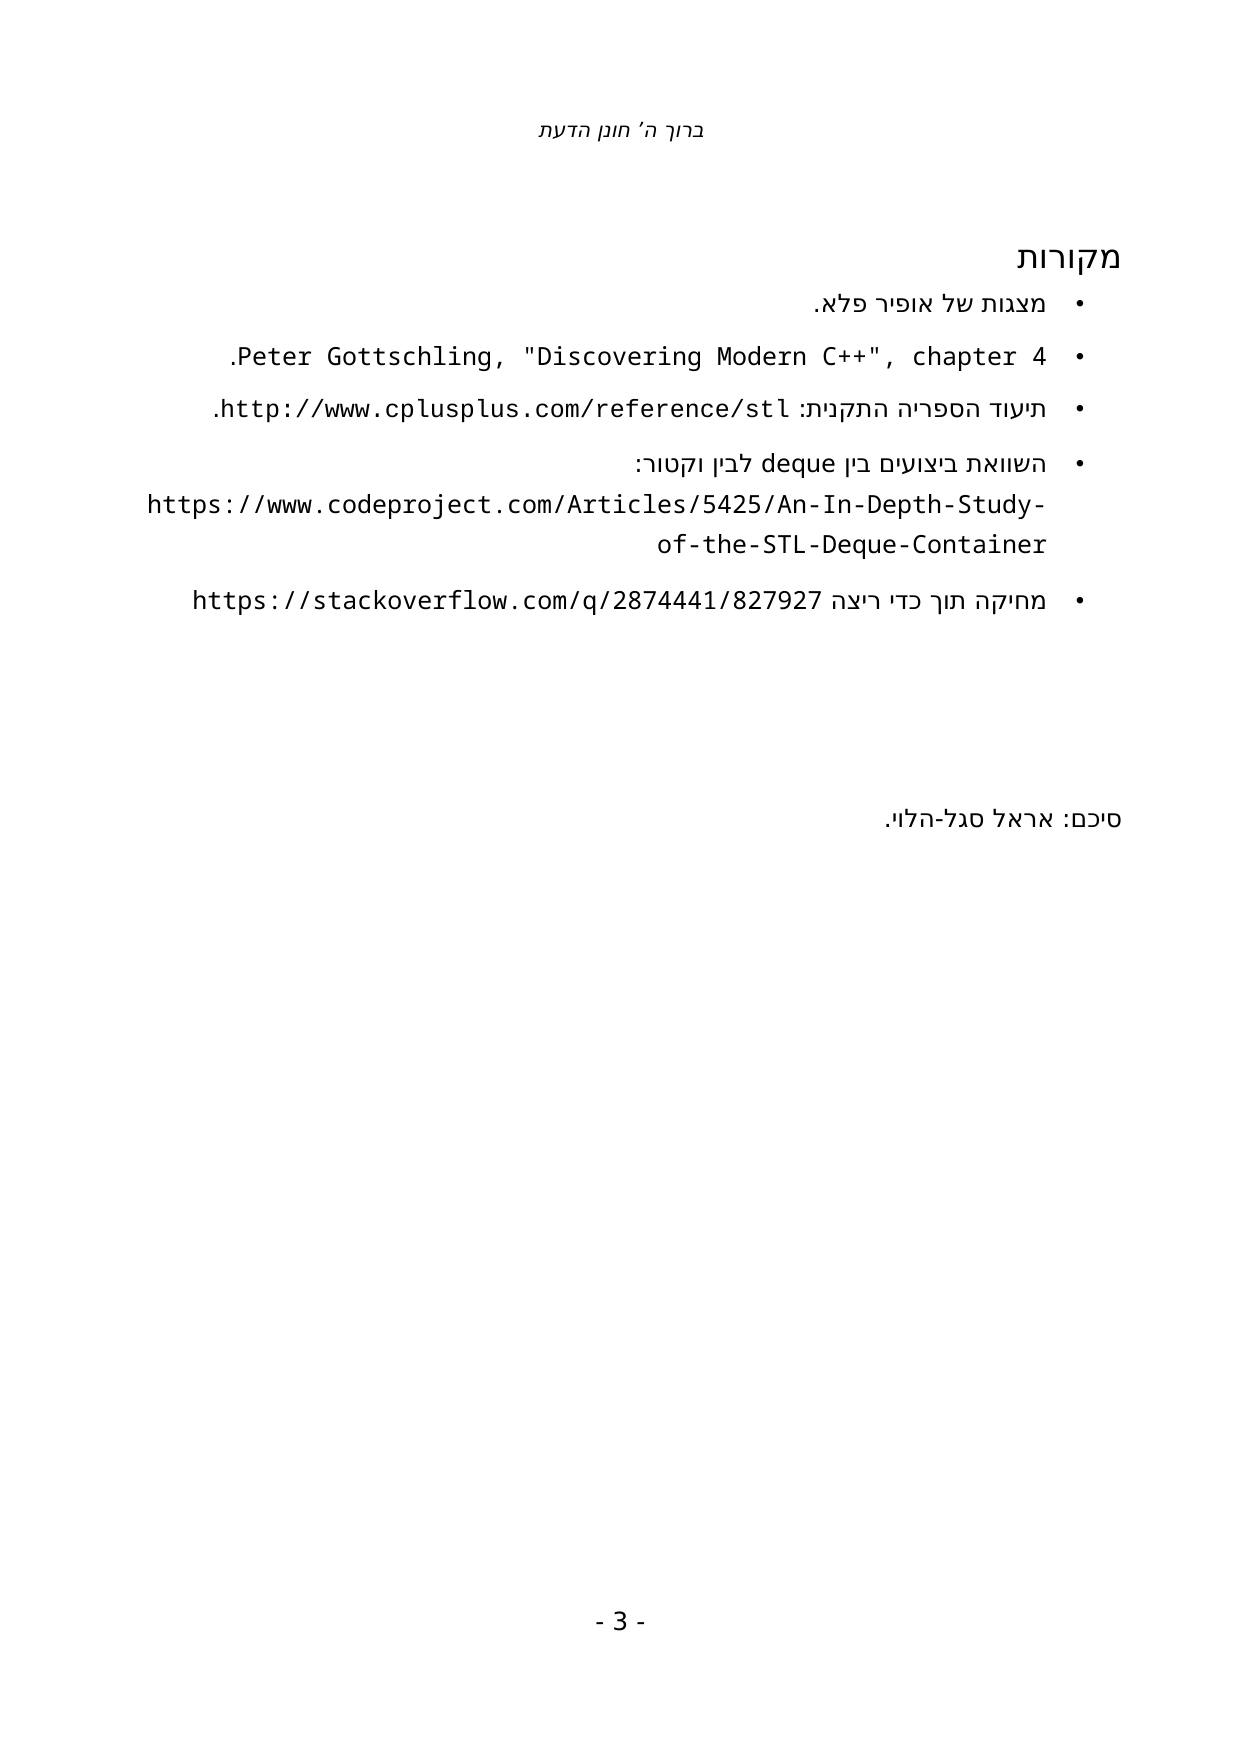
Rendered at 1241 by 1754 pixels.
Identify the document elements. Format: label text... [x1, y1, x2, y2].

text סיכם: אראל סגל-הלוי. [118, 804, 1122, 833]
list השוואת ביצועים בין deque לבין וקטור: https://www.codeproject.com/Articles/5425/An-In-Depth-Study-of-the-STL-Deque-Container [118, 446, 1084, 561]
list Peter Gottschling, "Discovering Modern C++", chapter 4. [118, 339, 1084, 373]
list תיעוד הספריה התקנית: http://www.cplusplus.com/reference/stl. [118, 394, 1084, 425]
subtitle מקורות [118, 238, 1122, 277]
list מצגות של אופיר פלא. [118, 289, 1084, 318]
list מחיקה תוך כדי ריצה https://stackoverflow.com/q/2874441/827927 [118, 583, 1084, 617]
